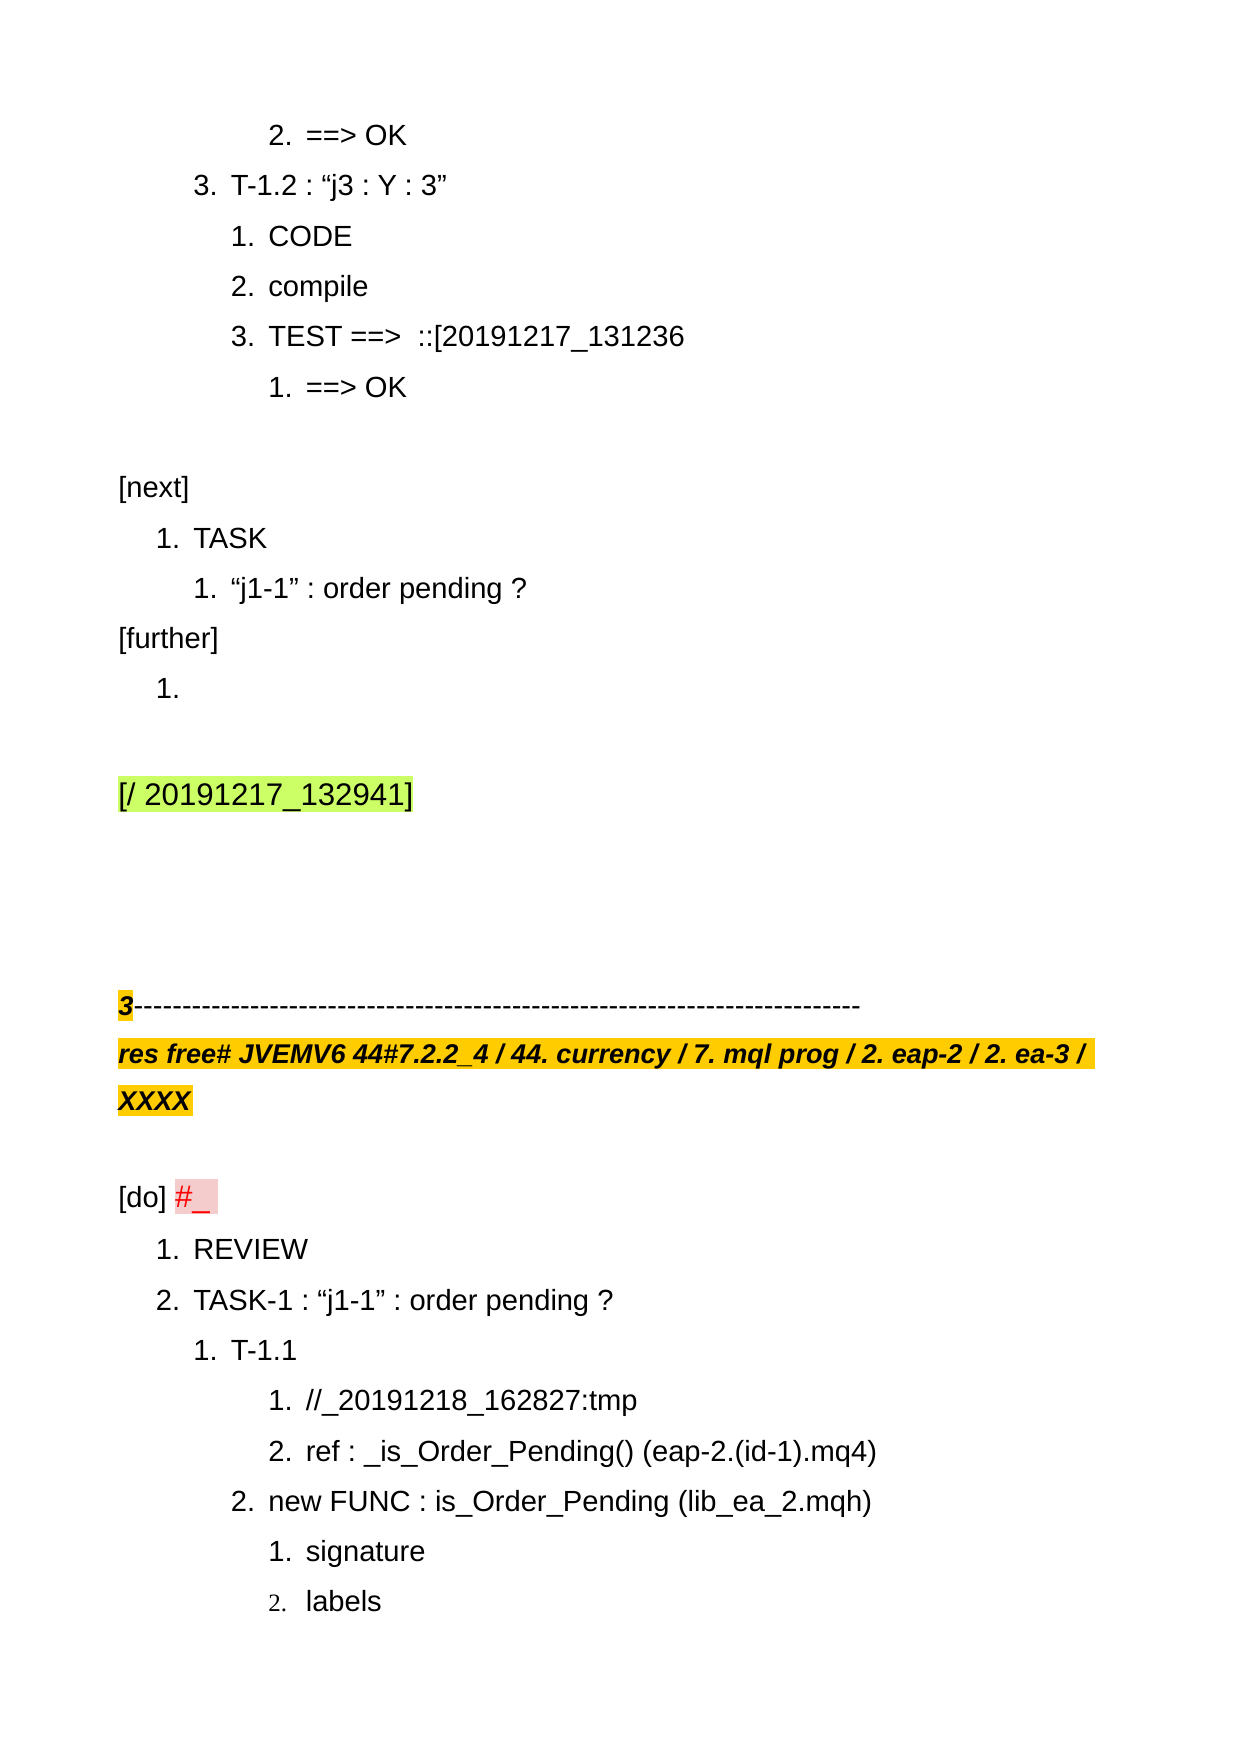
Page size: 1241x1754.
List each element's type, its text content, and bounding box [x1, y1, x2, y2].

text 3--------------------------------------------------------------------------- [118, 987, 1122, 1021]
list labels [268, 1584, 1122, 1618]
list TEST ==> ::[20191217_131236 [231, 319, 1122, 353]
list ==> OK [268, 118, 1122, 152]
list new FUNC : is_Order_Pending (lib_ea_2.mqh) [231, 1484, 1122, 1517]
list TASK-1 : “j1-1” : order pending ? [156, 1283, 1122, 1316]
text res free# JVEMV6 44#7.2.2_4 / 44. currency / 7. mql prog / 2. eap-2 / 2. ea-3 / XXXX [118, 1038, 1122, 1116]
list CODE [231, 219, 1122, 252]
list signature [268, 1534, 1122, 1568]
list T-1.2 : “j3 : Y : 3” [193, 168, 1122, 202]
text [further] [118, 621, 1122, 655]
list “j1-1” : order pending ? [193, 571, 1122, 604]
list ==> OK [268, 370, 1122, 403]
text [do] #_ [118, 1178, 1122, 1214]
list REVIEW [156, 1232, 1122, 1266]
list T-1.1 [193, 1333, 1122, 1366]
list TASK [156, 521, 1122, 554]
list ref : _is_Order_Pending() (eap-2.(id-1).mq4) [268, 1433, 1122, 1467]
list //_20191218_162827:tmp [268, 1383, 1122, 1417]
list compile [231, 269, 1122, 303]
text [/ 20191217_132941] [118, 722, 1122, 812]
text [next] [118, 470, 1122, 504]
